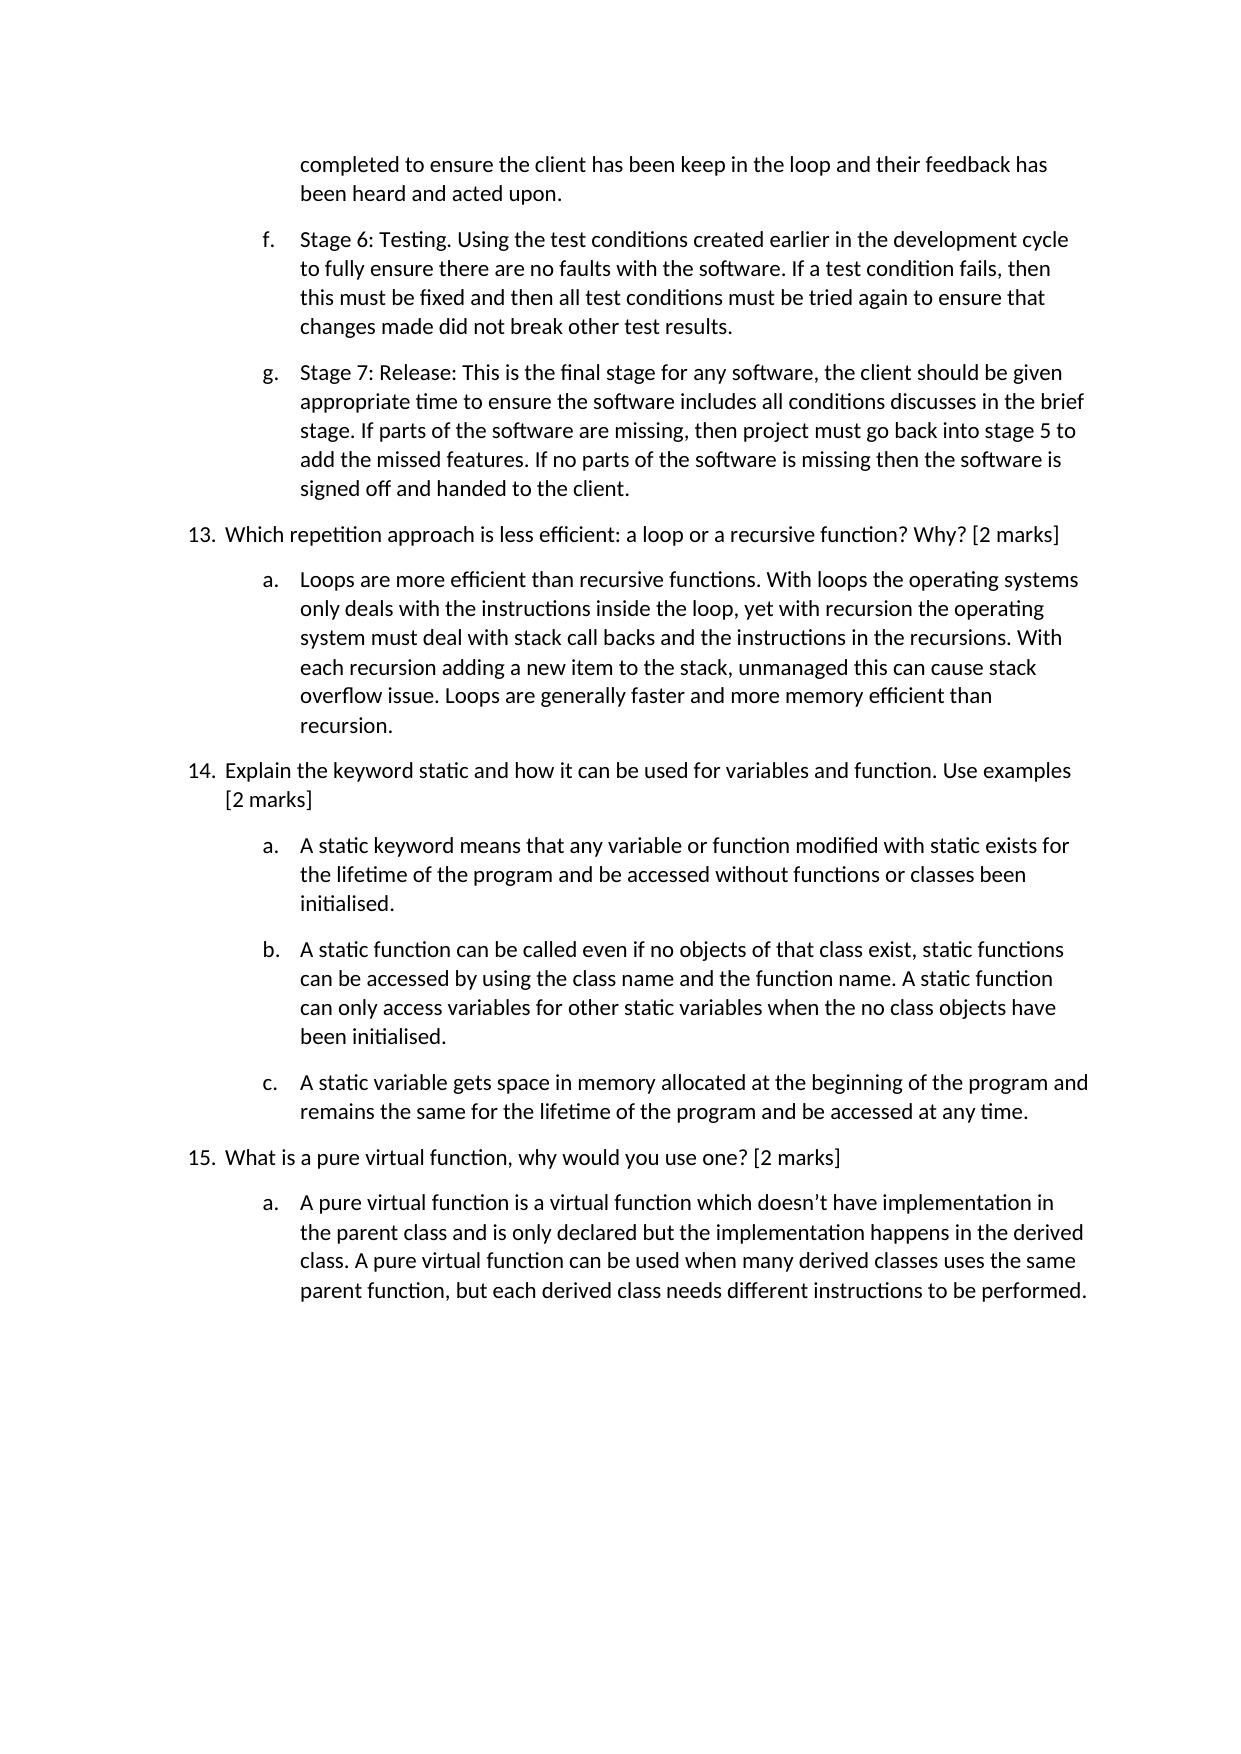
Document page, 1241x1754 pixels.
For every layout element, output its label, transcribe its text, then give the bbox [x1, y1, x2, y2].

list A pure virtual function is a virtual function which doesn’t have implementation in the parent class and is only declared but the implementation happens in the derived class. A pure virtual function can be used when many derived classes uses the same parent function, but each derived class needs different instructions to be performed. [262, 1188, 1090, 1304]
list Which repetition approach is less efficient: a loop or a recursive function? Why? [2 marks] [187, 520, 1090, 548]
list Stage 6: Testing. Using the test conditions created earlier in the development cycle to fully ensure there are no faults with the software. If a test condition fails, then this must be fixed and then all test conditions must be tried again to ensure that changes made did not break other test results. [262, 225, 1090, 340]
list A static function can be called even if no objects of that class exist, static functions can be accessed by using the class name and the function name. A static function can only access variables for other static variables when the no class objects have been initialised. [262, 935, 1090, 1050]
list Stage 7: Release: This is the final stage for any software, the client should be given appropriate time to ensure the software includes all conditions discusses in the brief stage. If parts of the software are missing, then project must go back into stage 5 to add the missed features. If no parts of the software is missing then the software is signed off and handed to the client. [262, 358, 1090, 502]
list What is a pure virtual function, why would you use one? [2 marks] [187, 1143, 1090, 1171]
list A static variable gets space in memory allocated at the beginning of the program and remains the same for the lifetime of the program and be accessed at any time. [262, 1068, 1090, 1125]
list A static keyword means that any variable or function modified with static exists for the lifetime of the program and be accessed without functions or classes been initialised. [262, 831, 1090, 917]
list completed to ensure the client has been keep in the loop and their feedback has been heard and acted upon. [262, 150, 1090, 207]
list Loops are more efficient than recursive functions. With loops the operating systems only deals with the instructions inside the loop, yet with recursion the operating system must deal with stack call backs and the instructions in the recursions. With each recursion adding a new item to the stack, unmanaged this can cause stack overflow issue. Loops are generally faster and more memory efficient than recursion. [262, 565, 1090, 739]
list Explain the keyword static and how it can be used for variables and function. Use examples [2 marks] [187, 756, 1090, 813]
